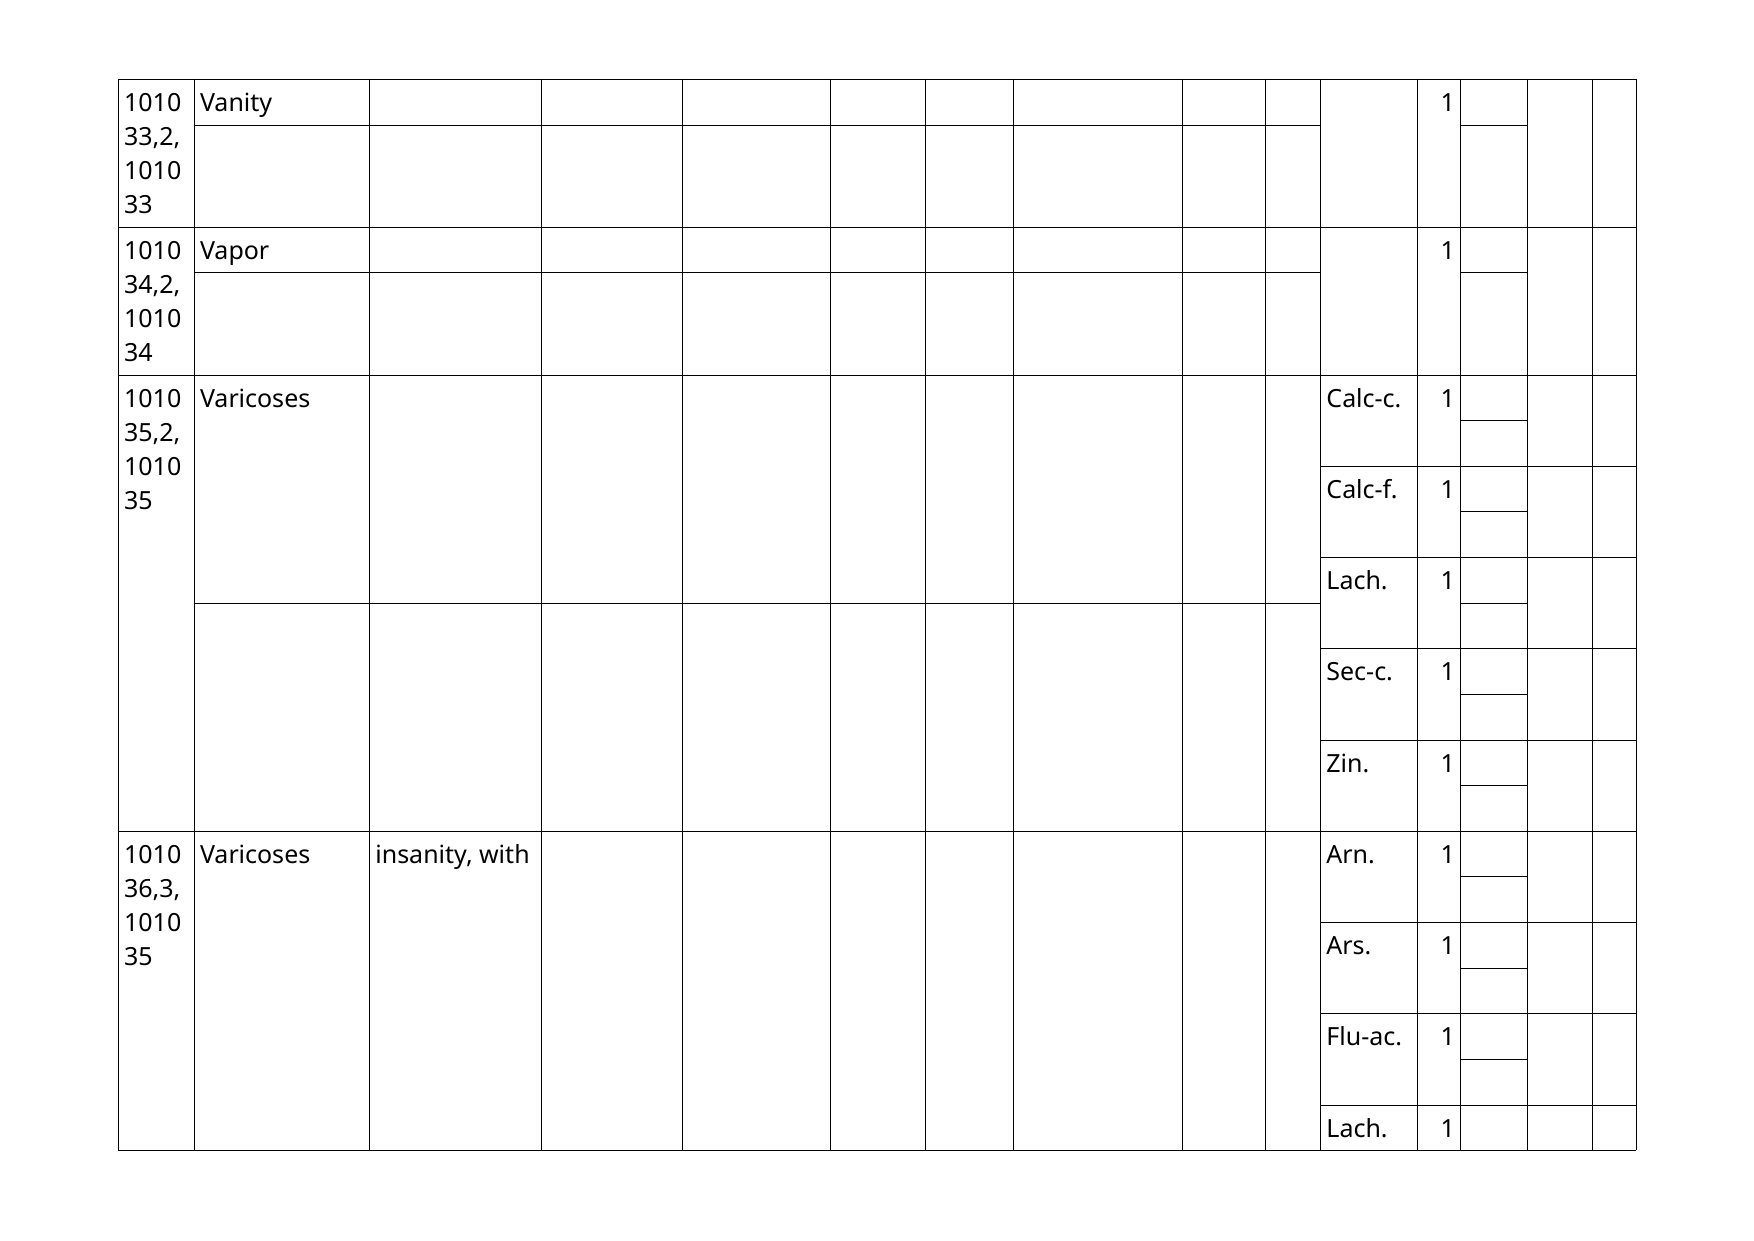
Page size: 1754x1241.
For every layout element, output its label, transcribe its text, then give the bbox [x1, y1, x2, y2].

table_cell [683, 80, 830, 124]
table_cell [926, 604, 1013, 831]
table_cell 101033,2,101033 [119, 80, 194, 227]
table_cell 1 [1418, 649, 1460, 739]
table_cell Vanity [195, 80, 369, 124]
table_cell [831, 228, 925, 272]
table_cell [542, 273, 682, 374]
table_cell [542, 126, 682, 227]
table_cell Sec-c. [1321, 649, 1417, 739]
table_cell [683, 604, 830, 831]
table_cell [1461, 877, 1527, 922]
table_cell [1183, 126, 1265, 227]
table_cell [1461, 1106, 1527, 1150]
table_cell Lach. [1321, 1106, 1417, 1150]
table_cell 1 [1418, 467, 1460, 557]
table_cell [1461, 421, 1527, 466]
table_cell [1593, 923, 1636, 1013]
table_cell 1 [1418, 923, 1460, 1013]
table_cell [1461, 80, 1527, 124]
table_cell [1266, 604, 1320, 831]
table_cell [1461, 1014, 1527, 1059]
table_cell [1266, 273, 1320, 374]
table_cell [1461, 649, 1527, 694]
table_cell [1266, 376, 1320, 603]
table_cell [1014, 832, 1182, 1150]
table_cell [195, 273, 369, 374]
table_cell [1266, 80, 1320, 124]
table_cell Varicoses [195, 832, 369, 1150]
table_cell [683, 126, 830, 227]
table_cell [1593, 741, 1636, 831]
table_cell [1183, 376, 1265, 603]
table_cell [195, 126, 369, 227]
table_cell [1593, 558, 1636, 648]
table_cell 1 [1418, 80, 1460, 227]
table_cell [1461, 832, 1527, 876]
table_cell [1528, 832, 1592, 922]
table_cell [831, 273, 925, 374]
table_cell [1593, 467, 1636, 557]
table_cell [1593, 1014, 1636, 1104]
table_cell [1593, 376, 1636, 466]
table_cell 1 [1418, 376, 1460, 466]
table_cell [1528, 741, 1592, 831]
table_cell [542, 376, 682, 603]
table_cell [1528, 558, 1592, 648]
table_cell [1014, 604, 1182, 831]
table_cell [926, 126, 1013, 227]
table_cell insanity, with [370, 832, 541, 1150]
table_cell [1593, 1106, 1636, 1150]
table_cell [831, 80, 925, 124]
table_cell [542, 80, 682, 124]
table_cell [831, 376, 925, 603]
table_cell [1321, 80, 1417, 227]
table_cell [926, 832, 1013, 1150]
table_cell 1 [1418, 741, 1460, 831]
table_cell [1014, 228, 1182, 272]
table_cell [1321, 228, 1417, 374]
table_cell [1593, 649, 1636, 739]
table_cell [683, 228, 830, 272]
table_cell [1528, 1014, 1592, 1104]
table_cell [831, 604, 925, 831]
table_cell Vapor [195, 228, 369, 272]
table_cell [370, 126, 541, 227]
table_cell [542, 228, 682, 272]
table_cell Flu-ac. [1321, 1014, 1417, 1104]
table_cell Lach. [1321, 558, 1417, 648]
table_cell [1528, 923, 1592, 1013]
table_cell [1461, 923, 1527, 968]
table_cell [1461, 969, 1527, 1013]
table_cell [1183, 832, 1265, 1150]
table_cell 101034,2,101034 [119, 228, 194, 374]
table_cell [1183, 80, 1265, 124]
table_cell [1461, 126, 1527, 227]
table_cell [1014, 273, 1182, 374]
table_cell [1528, 376, 1592, 466]
table_cell [1461, 786, 1527, 831]
table_cell 1 [1418, 1014, 1460, 1104]
table_cell [1183, 228, 1265, 272]
table_cell [1266, 832, 1320, 1150]
table_cell [926, 80, 1013, 124]
table_cell [831, 832, 925, 1150]
table_cell [683, 832, 830, 1150]
table_cell [1014, 126, 1182, 227]
table_cell Zin. [1321, 741, 1417, 831]
table_cell 1 [1418, 228, 1460, 374]
table_cell Varicoses [195, 376, 369, 603]
table_cell [370, 80, 541, 124]
table_cell [195, 604, 369, 831]
table_cell [370, 604, 541, 831]
table_cell [1461, 228, 1527, 272]
table_cell [1461, 467, 1527, 511]
table_cell [1266, 126, 1320, 227]
table_cell [370, 228, 541, 272]
table_cell 1 [1418, 558, 1460, 648]
table_cell Calc-c. [1321, 376, 1417, 466]
table_cell [370, 376, 541, 603]
table_cell [1461, 376, 1527, 420]
table_cell 1 [1418, 1106, 1460, 1150]
table_cell [1266, 228, 1320, 272]
table_cell [1461, 512, 1527, 557]
table_cell [1461, 558, 1527, 603]
table_cell [1014, 376, 1182, 603]
table_cell [1593, 80, 1636, 227]
table_cell [1461, 741, 1527, 785]
table_cell [1461, 273, 1527, 374]
table_cell [926, 228, 1013, 272]
table_cell [1528, 80, 1592, 227]
table_cell [370, 273, 541, 374]
table_cell [1461, 695, 1527, 739]
table_cell [1528, 228, 1592, 374]
table_cell [1461, 1060, 1527, 1104]
table_cell [683, 376, 830, 603]
table_cell 101035,2,101035 [119, 376, 194, 831]
table_cell 101036,3,101035 [119, 832, 194, 1150]
table_cell [926, 376, 1013, 603]
table_cell [1593, 832, 1636, 922]
table_cell [542, 832, 682, 1150]
table_cell [831, 126, 925, 227]
table_cell [1593, 228, 1636, 374]
table_cell 1 [1418, 832, 1460, 922]
table_cell [1461, 604, 1527, 648]
table_cell [683, 273, 830, 374]
table_cell [542, 604, 682, 831]
table_cell [1183, 604, 1265, 831]
table_cell [1528, 649, 1592, 739]
table_cell [926, 273, 1013, 374]
table_cell Ars. [1321, 923, 1417, 1013]
table_cell [1528, 467, 1592, 557]
table_cell Calc-f. [1321, 467, 1417, 557]
table_cell [1528, 1106, 1592, 1150]
table_cell [1183, 273, 1265, 374]
table_cell Arn. [1321, 832, 1417, 922]
table_cell [1014, 80, 1182, 124]
